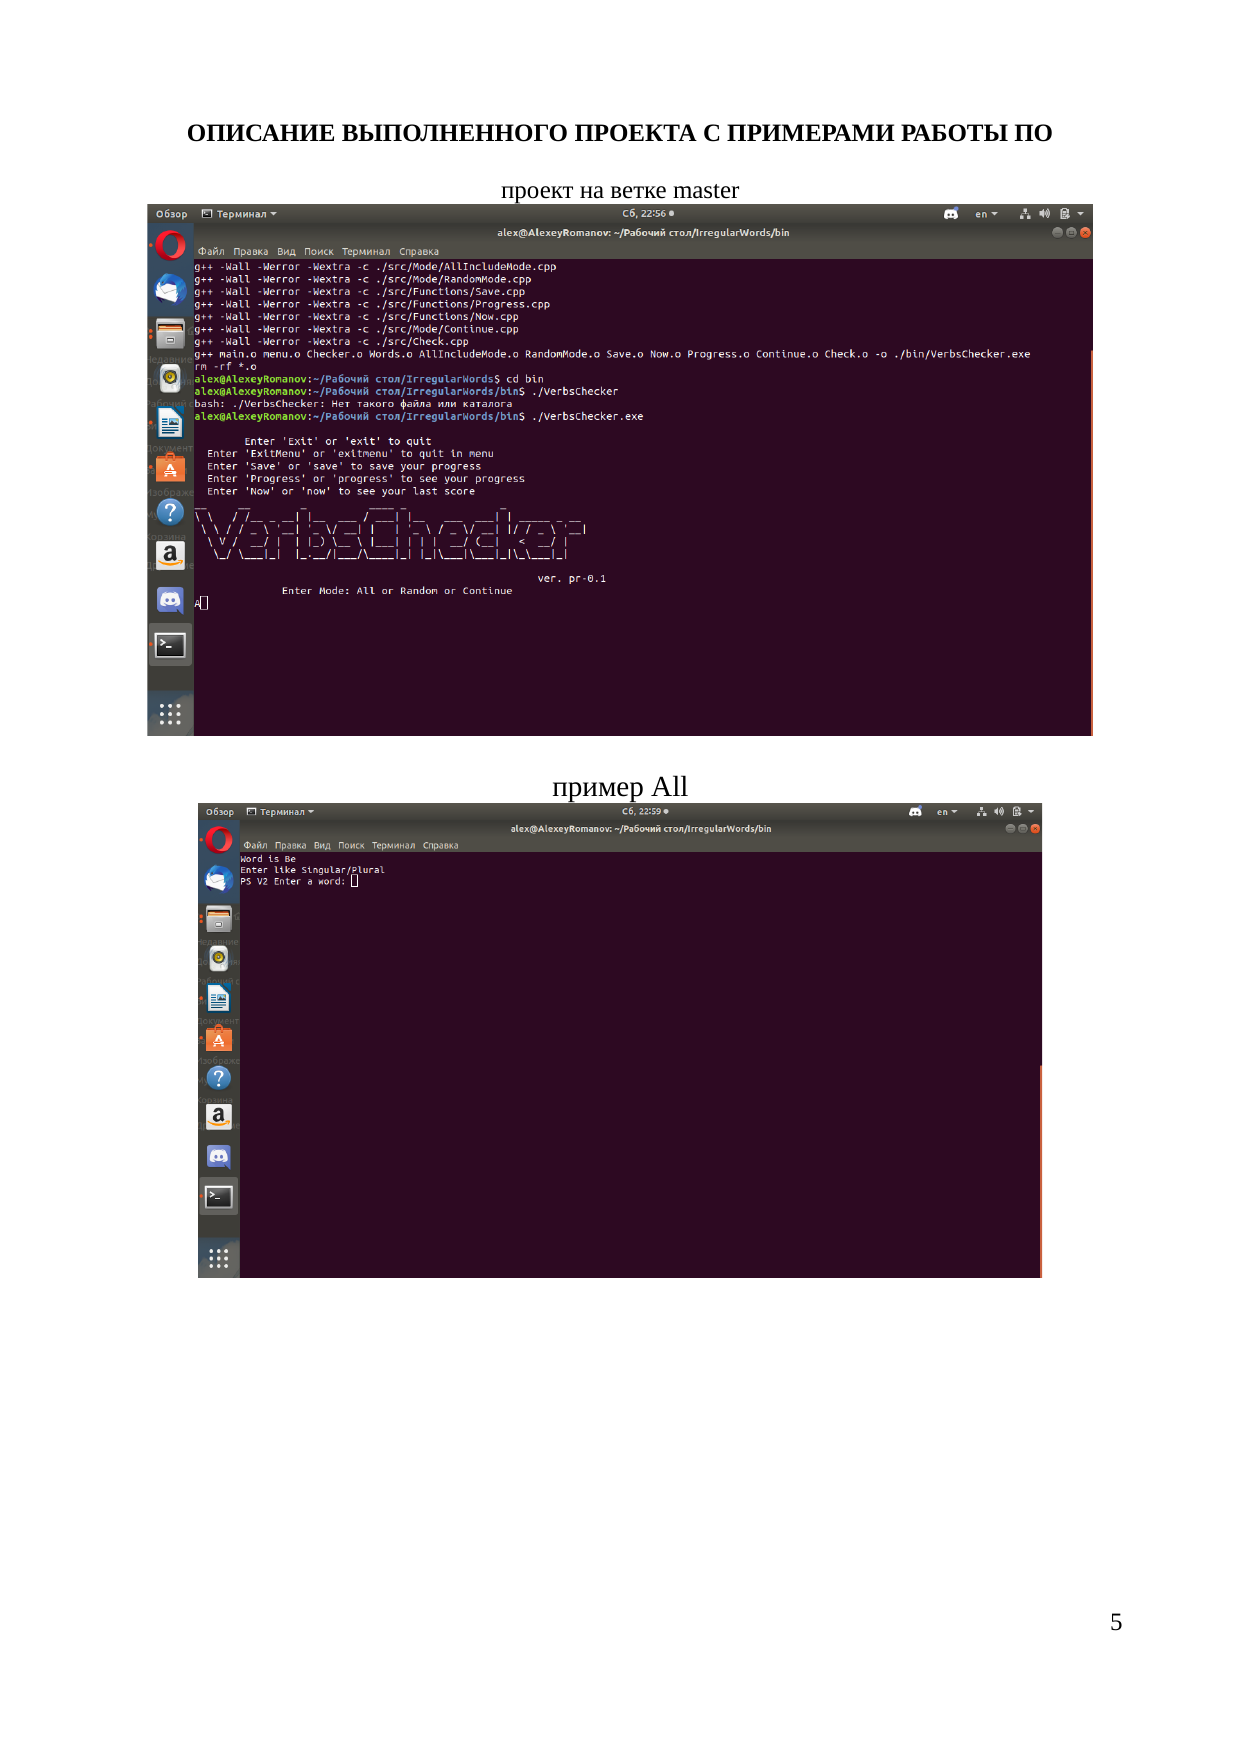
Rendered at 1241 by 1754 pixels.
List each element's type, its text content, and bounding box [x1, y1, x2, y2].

text ОПИСАНИЕ ВЫПОЛНЕННОГО ПРОЕКТА С ПРИМЕРАМИ РАБОТЫ ПО [118, 118, 1122, 147]
picture [198, 803, 1043, 1278]
text пример All [118, 769, 1122, 803]
picture [147, 204, 1093, 736]
text проект на ветке master [118, 176, 1122, 204]
